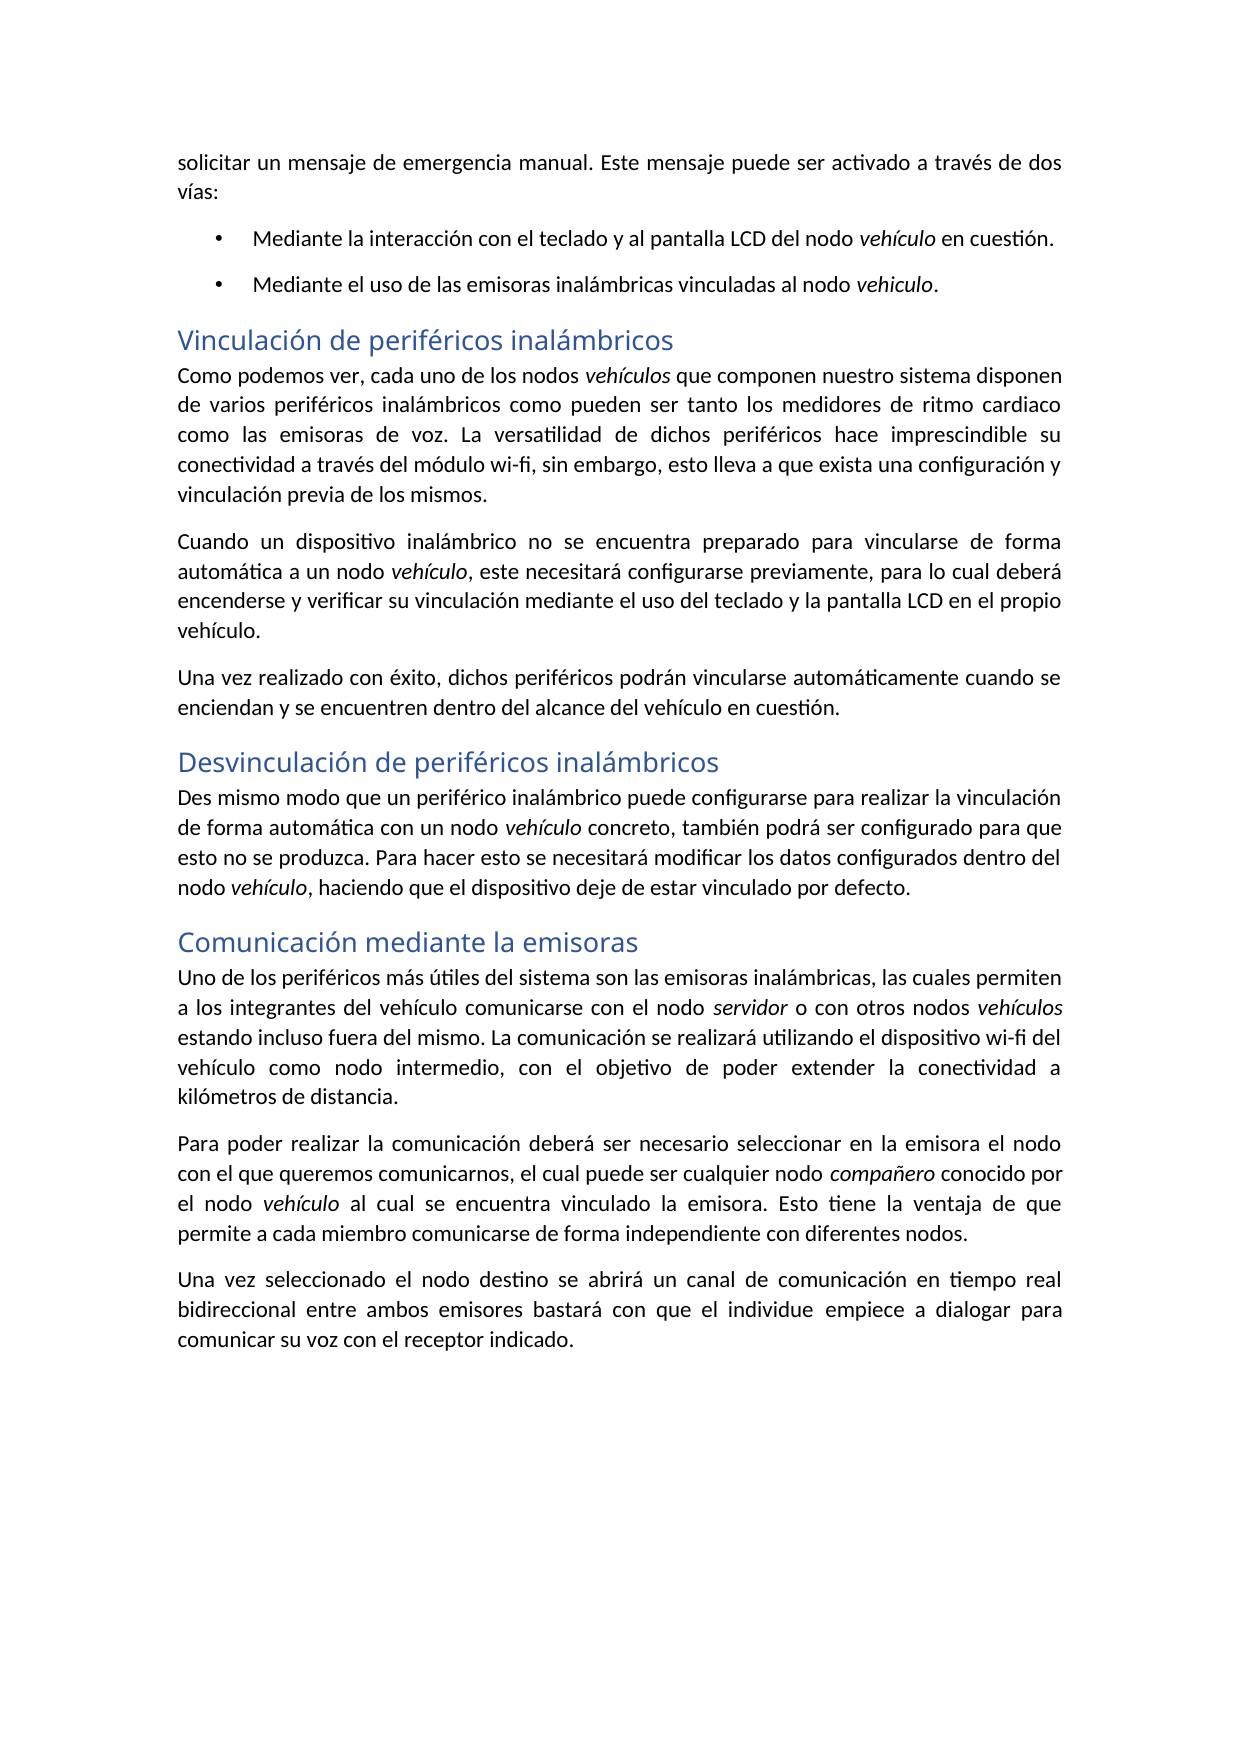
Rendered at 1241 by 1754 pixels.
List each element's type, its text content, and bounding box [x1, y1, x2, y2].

text Uno de los periféricos más útiles del sistema son las emisoras inalámbricas, las cuales permiten a los integrantes del vehículo comunicarse con el nodo servidor o con otros nodos vehículos estando incluso fuera del mismo. La comunicación se realizará utilizando el dispositivo wi-fi del vehículo como nodo intermedio, con el objetivo de poder extender la conectividad a kilómetros de distancia. [177, 963, 1063, 1111]
subtitle Vinculación de periféricos inalámbricos [177, 321, 1063, 358]
text Cuando un dispositivo inalámbrico no se encuentra preparado para vincularse de forma automática a un nodo vehículo, este necesitará configurarse previamente, para lo cual deberá encenderse y verificar su vinculación mediante el uso del teclado y la pantalla LCD en el propio vehículo. [177, 527, 1063, 644]
text solicitar un mensaje de emergencia manual. Este mensaje puede ser activado a través de dos vías: [177, 148, 1063, 206]
subtitle Desvinculación de periféricos inalámbricos [177, 744, 1063, 781]
text Des mismo modo que un periférico inalámbrico puede configurarse para realizar la vinculación de forma automática con un nodo vehículo concreto, también podrá ser configurado para que esto no se produzca. Para hacer esto se necesitará modificar los datos configurados dentro del nodo vehículo, haciendo que el dispositivo deje de estar vinculado por defecto. [177, 783, 1063, 901]
subtitle Comunicación mediante la emisoras [177, 923, 1063, 960]
text Una vez seleccionado el nodo destino se abrirá un canal de comunicación en tiempo real bidireccional entre ambos emisores bastará con que el individue empiece a dialogar para comunicar su voz con el receptor indicado. [177, 1265, 1063, 1353]
list Mediante el uso de las emisoras inalámbricas vinculadas al nodo vehiculo. [215, 271, 1063, 299]
text Para poder realizar la comunicación deberá ser necesario seleccionar en la emisora el nodo con el que queremos comunicarnos, el cual puede ser cualquier nodo compañero conocido por el nodo vehículo al cual se encuentra vinculado la emisora. Esto tiene la ventaja de que permite a cada miembro comunicarse de forma independiente con diferentes nodos. [177, 1129, 1063, 1247]
list Mediante la interacción con el teclado y al pantalla LCD del nodo vehículo en cuestión. [215, 224, 1063, 252]
text Como podemos ver, cada uno de los nodos vehículos que componen nuestro sistema disponen de varios periféricos inalámbricos como pueden ser tanto los medidores de ritmo cardiaco como las emisoras de voz. La versatilidad de dichos periféricos hace imprescindible su conectividad a través del módulo wi-fi, sin embargo, esto lleva a que exista una configuración y vinculación previa de los mismos. [177, 361, 1063, 508]
text Una vez realizado con éxito, dichos periféricos podrán vincularse automáticamente cuando se enciendan y se encuentren dentro del alcance del vehículo en cuestión. [177, 663, 1063, 721]
